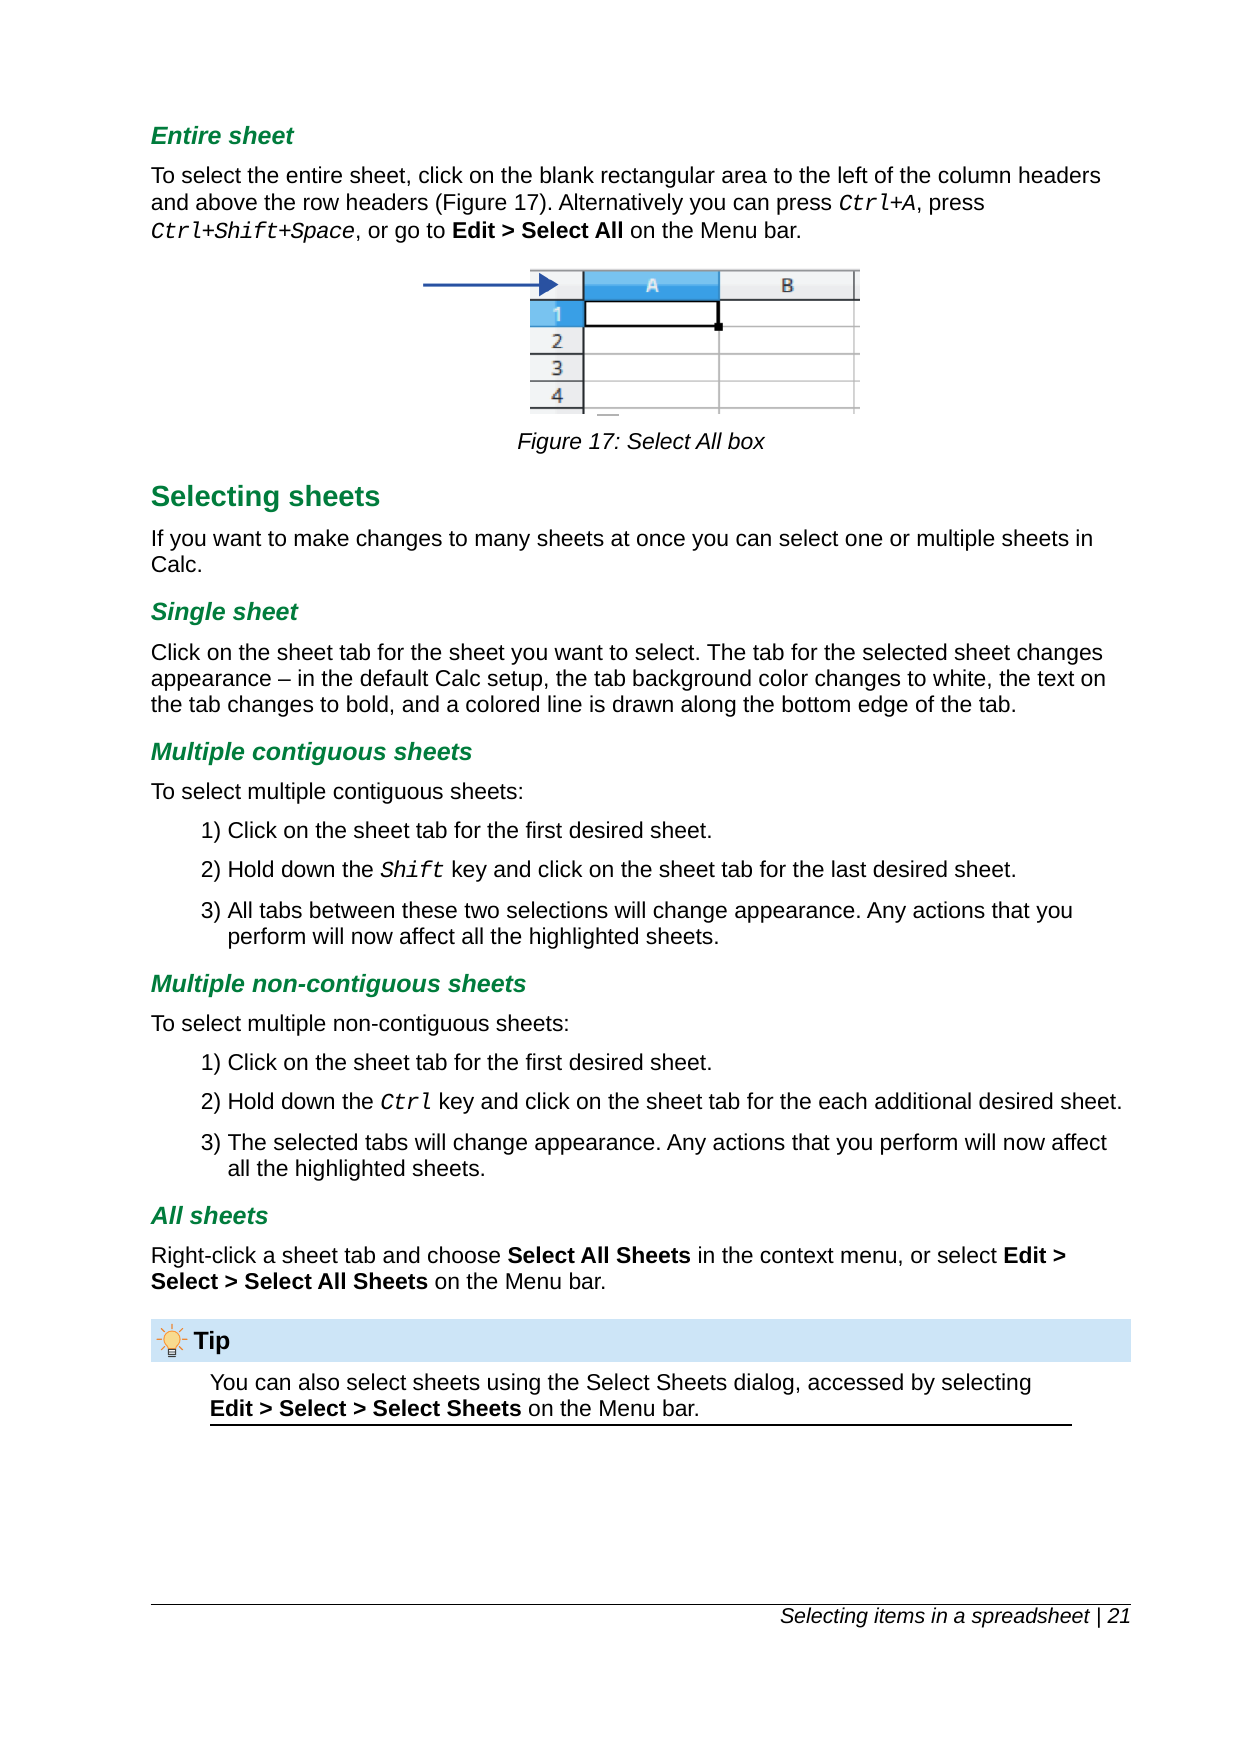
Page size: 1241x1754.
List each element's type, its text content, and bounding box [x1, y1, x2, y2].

subtitle Tip [151, 1319, 1131, 1362]
text You can also select sheets using the Select Sheets dialog, accessed by selecting Edit > Select > Select Sheets on the Menu bar. [209, 1368, 1072, 1426]
list Hold down the Shift key and click on the sheet tab for the last desired sheet. [227, 856, 1131, 884]
list The selected tabs will change appearance. Any actions that you perform will now affect all the highlighted sheets. [227, 1128, 1131, 1181]
text Right-click a sheet tab and choose Select All Sheets in the context menu, or select Edit > Select > Select All Sheets on the Menu bar. [151, 1242, 1131, 1294]
text Figure 17: Select All box [418, 428, 863, 454]
list To select multiple non-contiguous sheets: [151, 1010, 1131, 1036]
list All tabs between these two selections will change appearance. Any actions that you perform will now affect all the highlighted sheets. [227, 897, 1131, 949]
list Click on the sheet tab for the first desired sheet. [227, 817, 1131, 843]
list To select multiple contiguous sheets: [151, 778, 1131, 804]
subtitle Multiple non-contiguous sheets [151, 969, 1131, 998]
subtitle Selecting sheets [151, 479, 1131, 513]
subtitle Entire sheet [151, 121, 1131, 150]
text Click on the sheet tab for the sheet you want to select. The tab for the selected sheet changes appearance – in the default Calc setup, the tab background color changes to white, the text on the tab changes to bold, and a colored line is drawn along the bottom edge of the tab. [151, 638, 1131, 717]
subtitle Multiple contiguous sheets [151, 737, 1131, 766]
subtitle Single sheet [151, 597, 1131, 626]
subtitle All sheets [151, 1201, 1131, 1229]
text If you want to make changes to many sheets at once you can select one or multiple sheets in Calc. [151, 525, 1131, 578]
list Click on the sheet tab for the first desired sheet. [227, 1049, 1131, 1075]
list Hold down the Ctrl key and click on the sheet tab for the each additional desired sheet. [227, 1088, 1131, 1116]
text To select the entire sheet, click on the blank rectangular area to the left of the column headers and above the row headers (Figure 17). Alternatively you can press Ctrl+A, press Ctrl+Shift+Space, or go to Edit > Select All on the Menu bar. [151, 162, 1131, 245]
picture [418, 257, 864, 416]
